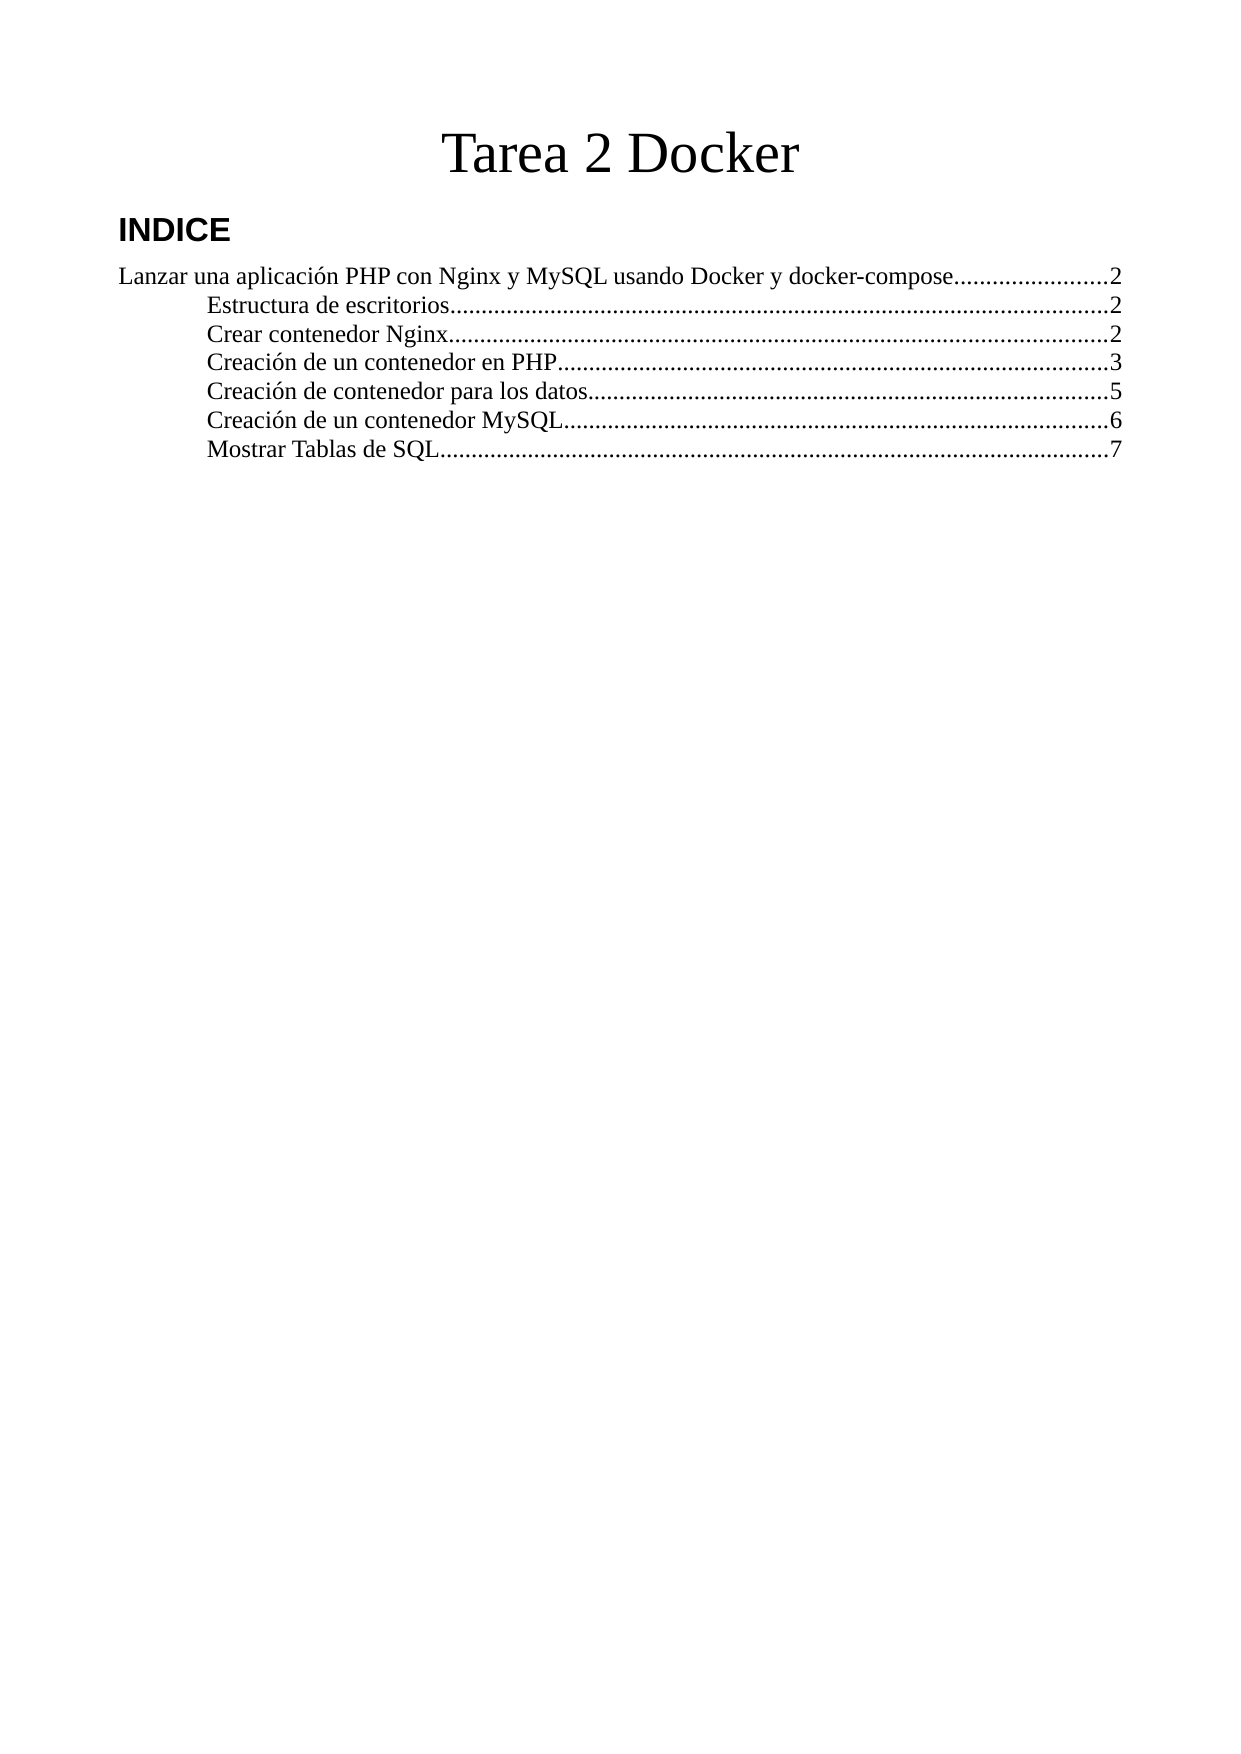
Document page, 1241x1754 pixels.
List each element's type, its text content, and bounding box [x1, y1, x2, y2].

text Estructura de escritorios 2 [207, 290, 1122, 319]
text Creación de contenedor para los datos. 5 [207, 376, 1122, 405]
text Mostrar Tablas de SQL 7 [207, 434, 1122, 462]
text Tarea 2 Docker [118, 118, 1122, 185]
text Creación de un contenedor MySQL 6 [207, 405, 1122, 434]
text Creación de un contenedor en PHP 3 [207, 347, 1122, 376]
text Crear contenedor Nginx 2 [207, 319, 1122, 347]
subtitle INDICE [118, 210, 1122, 249]
text Lanzar una aplicación PHP con Nginx y MySQL usando Docker y docker-compose. 2 [118, 261, 1122, 290]
